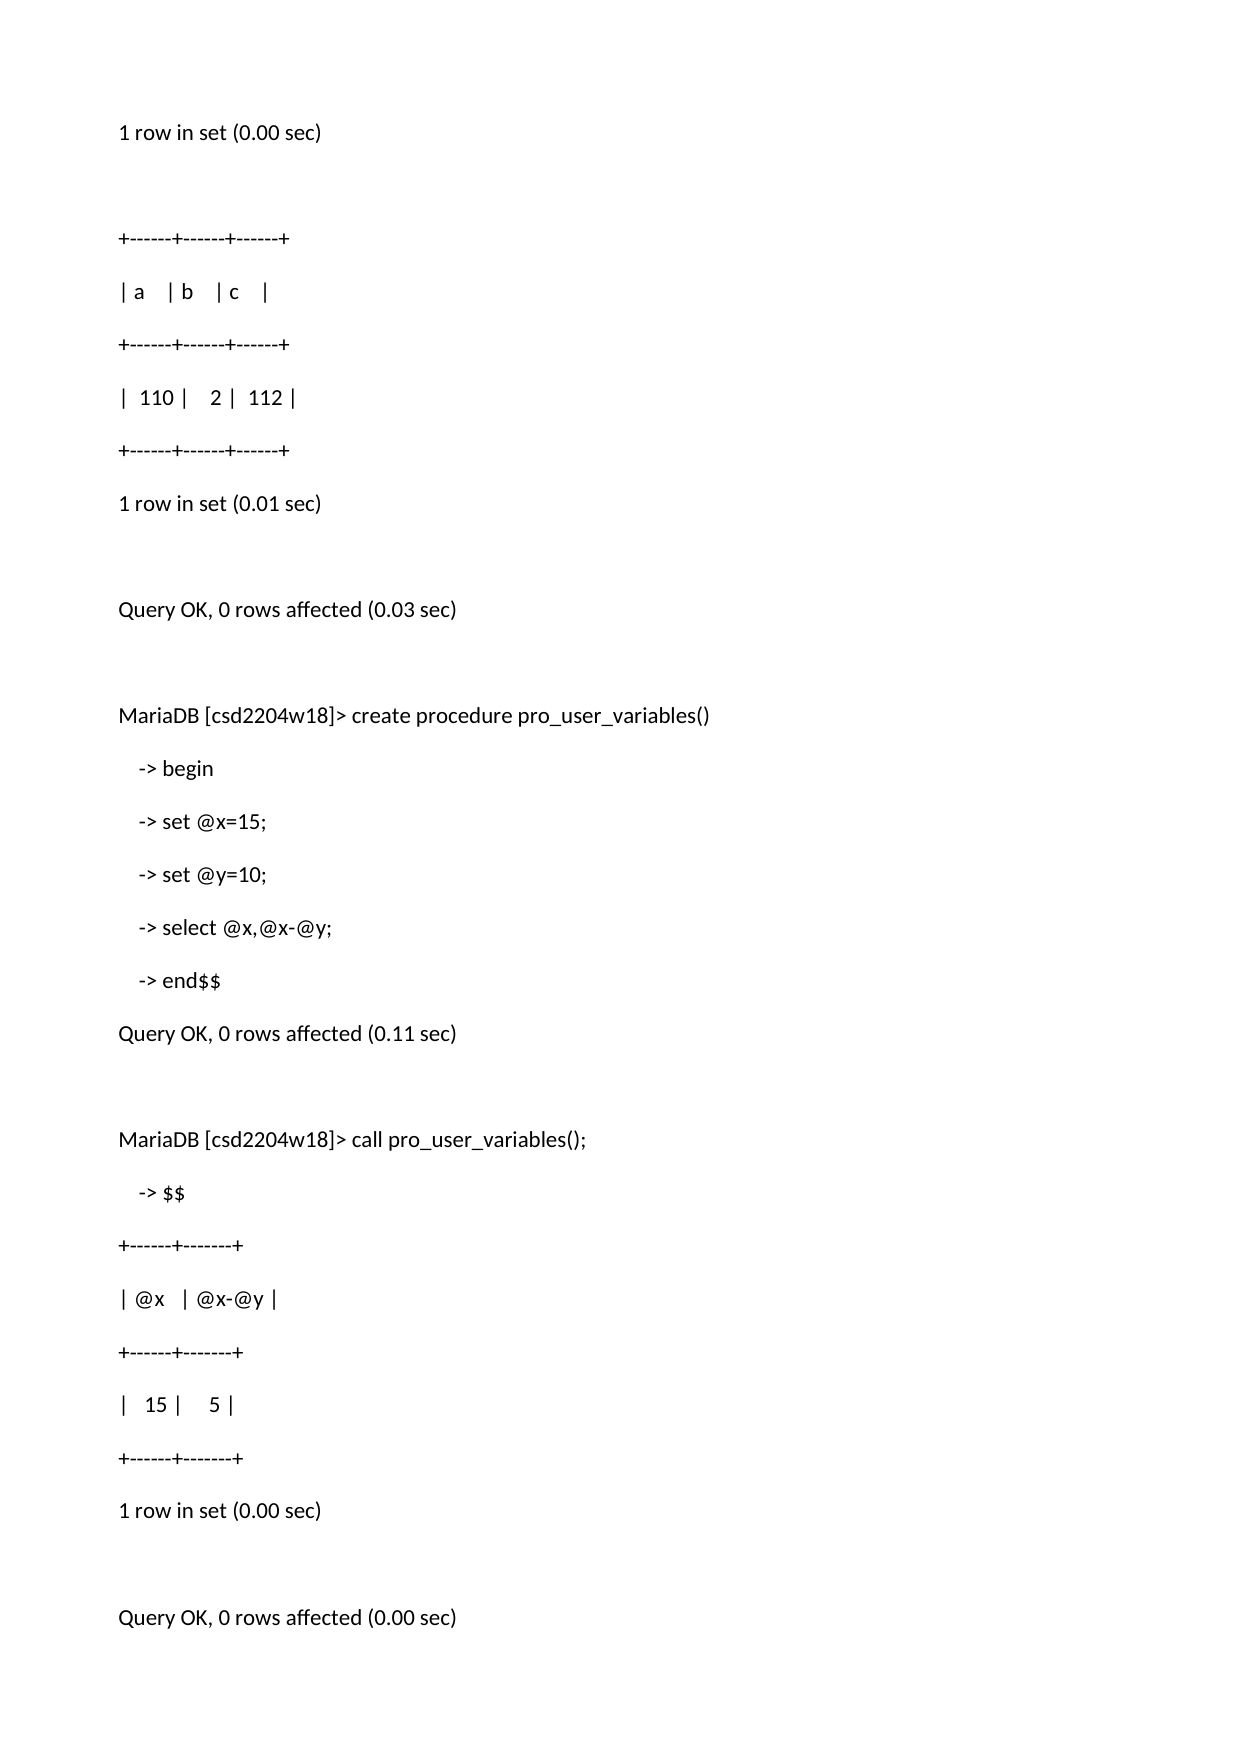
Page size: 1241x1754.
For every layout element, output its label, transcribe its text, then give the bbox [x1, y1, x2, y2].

text -> $$ [118, 1178, 1122, 1207]
text MariaDB [csd2204w18]> call pro_user_variables(); [118, 1126, 1122, 1153]
text -> end$$ [118, 966, 1122, 994]
text +------+------+------+ [118, 436, 1122, 464]
text 1 row in set (0.01 sec) [118, 489, 1122, 517]
text | @x | @x-@y | [118, 1284, 1122, 1313]
text 1 row in set (0.00 sec) [118, 118, 1122, 146]
text -> select @x,@x-@y; [118, 913, 1122, 941]
text +------+-------+ [118, 1338, 1122, 1366]
text -> begin [118, 754, 1122, 782]
text | a | b | c | [118, 277, 1122, 305]
text | 110 | 2 | 112 | [118, 383, 1122, 411]
text +------+------+------+ [118, 330, 1122, 358]
text -> set @y=10; [118, 860, 1122, 888]
text -> set @x=15; [118, 807, 1122, 835]
text | 15 | 5 | [118, 1391, 1122, 1419]
text Query OK, 0 rows affected (0.03 sec) [118, 595, 1122, 623]
text Query OK, 0 rows affected (0.00 sec) [118, 1603, 1122, 1631]
text MariaDB [csd2204w18]> create procedure pro_user_variables() [118, 701, 1122, 729]
text +------+-------+ [118, 1444, 1122, 1472]
text +------+------+------+ [118, 224, 1122, 252]
text Query OK, 0 rows affected (0.11 sec) [118, 1019, 1122, 1047]
text 1 row in set (0.00 sec) [118, 1497, 1122, 1525]
text +------+-------+ [118, 1232, 1122, 1259]
